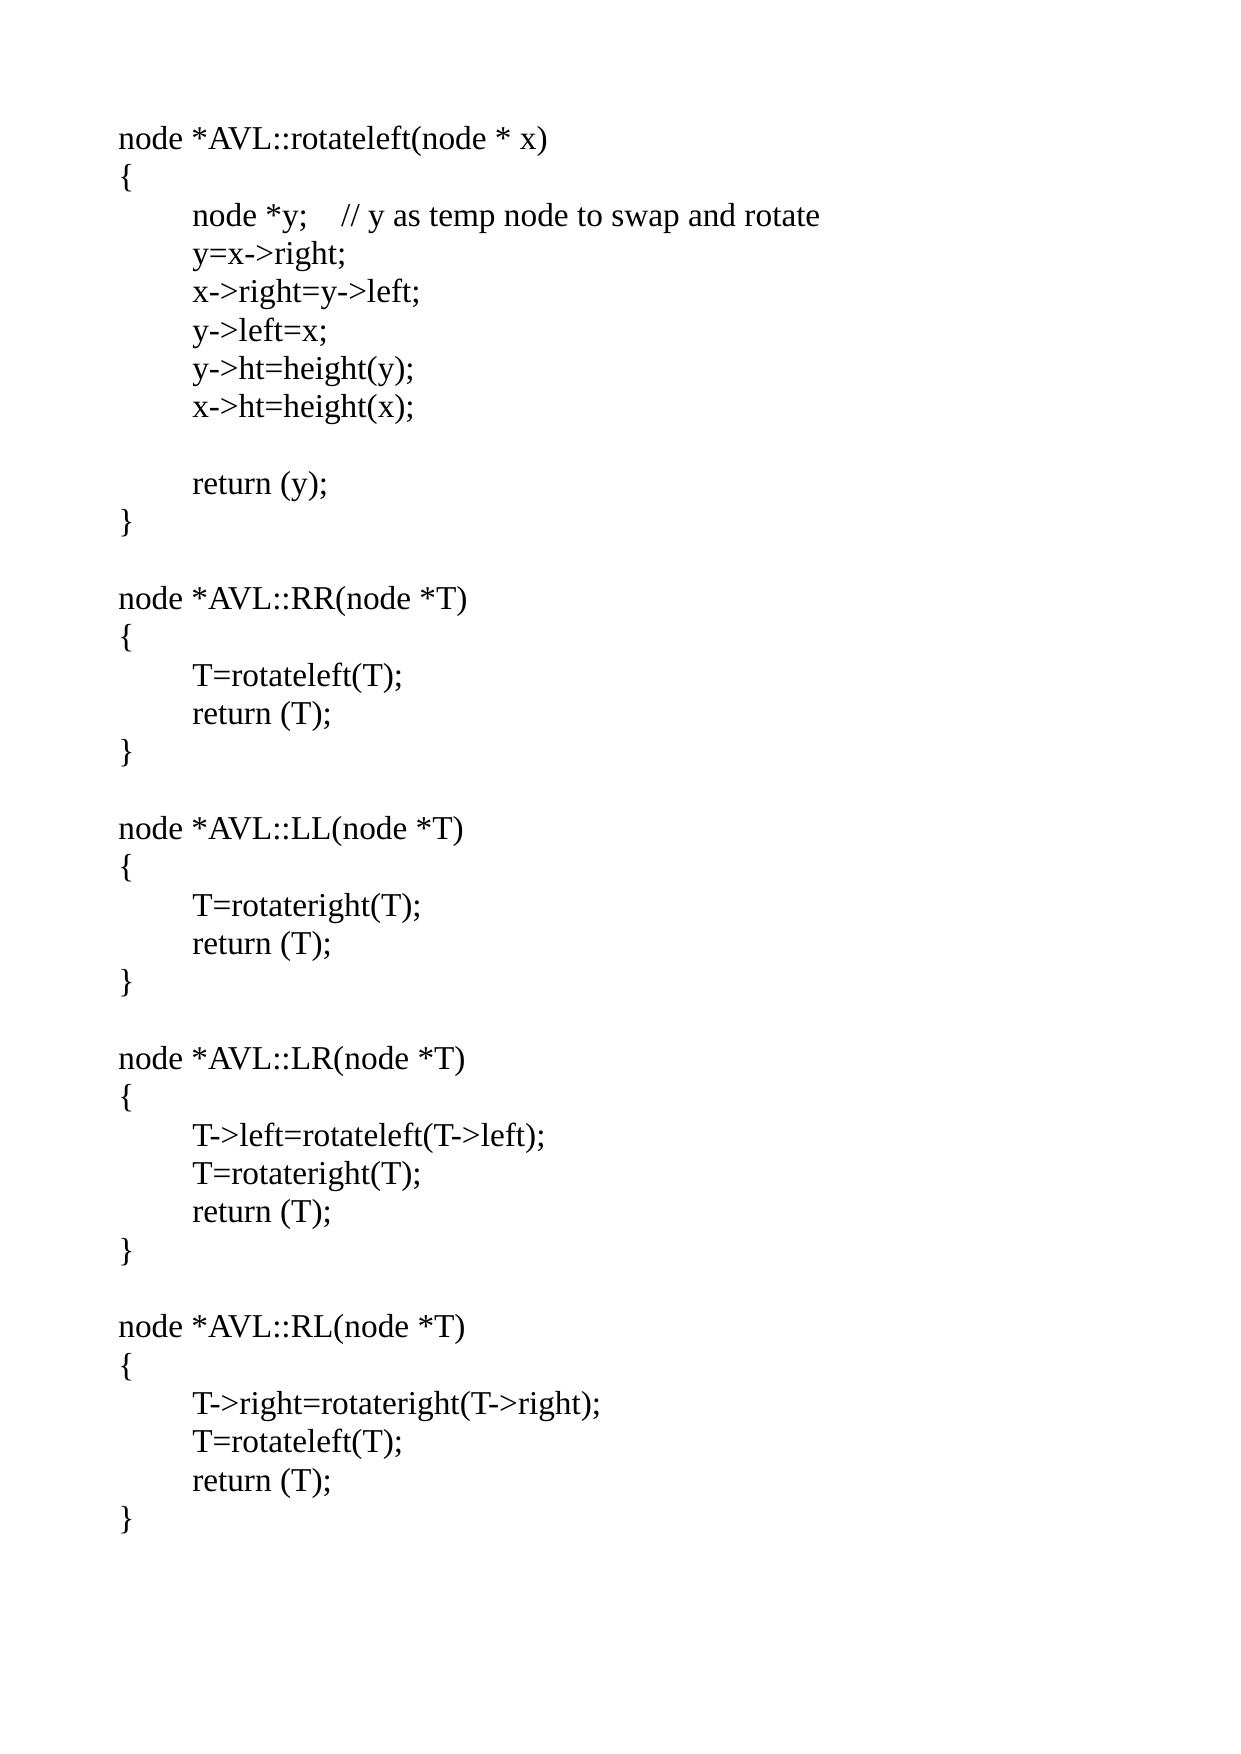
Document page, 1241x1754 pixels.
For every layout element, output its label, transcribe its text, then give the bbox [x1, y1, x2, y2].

text } [118, 1230, 1122, 1268]
text node *AVL::RR(node *T) [118, 578, 1122, 616]
text } [118, 1498, 1122, 1536]
text return (T); [118, 1191, 1122, 1230]
text y->left=x; [118, 310, 1122, 348]
text x->ht=height(x); [118, 386, 1122, 425]
text node *y; // y as temp node to swap and rotate [118, 195, 1122, 233]
text { [118, 846, 1122, 885]
text return (T); [118, 1460, 1122, 1498]
text } [118, 731, 1122, 770]
text T=rotateleft(T); [118, 655, 1122, 693]
text } [118, 961, 1122, 1000]
text { [118, 156, 1122, 195]
text T=rotateright(T); [118, 885, 1122, 923]
text node *AVL::RL(node *T) [118, 1306, 1122, 1345]
text T->right=rotateright(T->right); [118, 1383, 1122, 1421]
text return (y); [118, 463, 1122, 501]
text return (T); [118, 693, 1122, 731]
text { [118, 1076, 1122, 1115]
text { [118, 1345, 1122, 1383]
text return (T); [118, 923, 1122, 961]
text y->ht=height(y); [118, 348, 1122, 386]
text T=rotateright(T); [118, 1153, 1122, 1191]
text { [118, 616, 1122, 655]
text T=rotateleft(T); [118, 1421, 1122, 1460]
text node *AVL::LR(node *T) [118, 1038, 1122, 1076]
text x->right=y->left; [118, 271, 1122, 310]
text node *AVL::rotateleft(node * x) [118, 118, 1122, 156]
text y=x->right; [118, 233, 1122, 271]
text T->left=rotateleft(T->left); [118, 1115, 1122, 1153]
text node *AVL::LL(node *T) [118, 808, 1122, 846]
text } [118, 501, 1122, 540]
